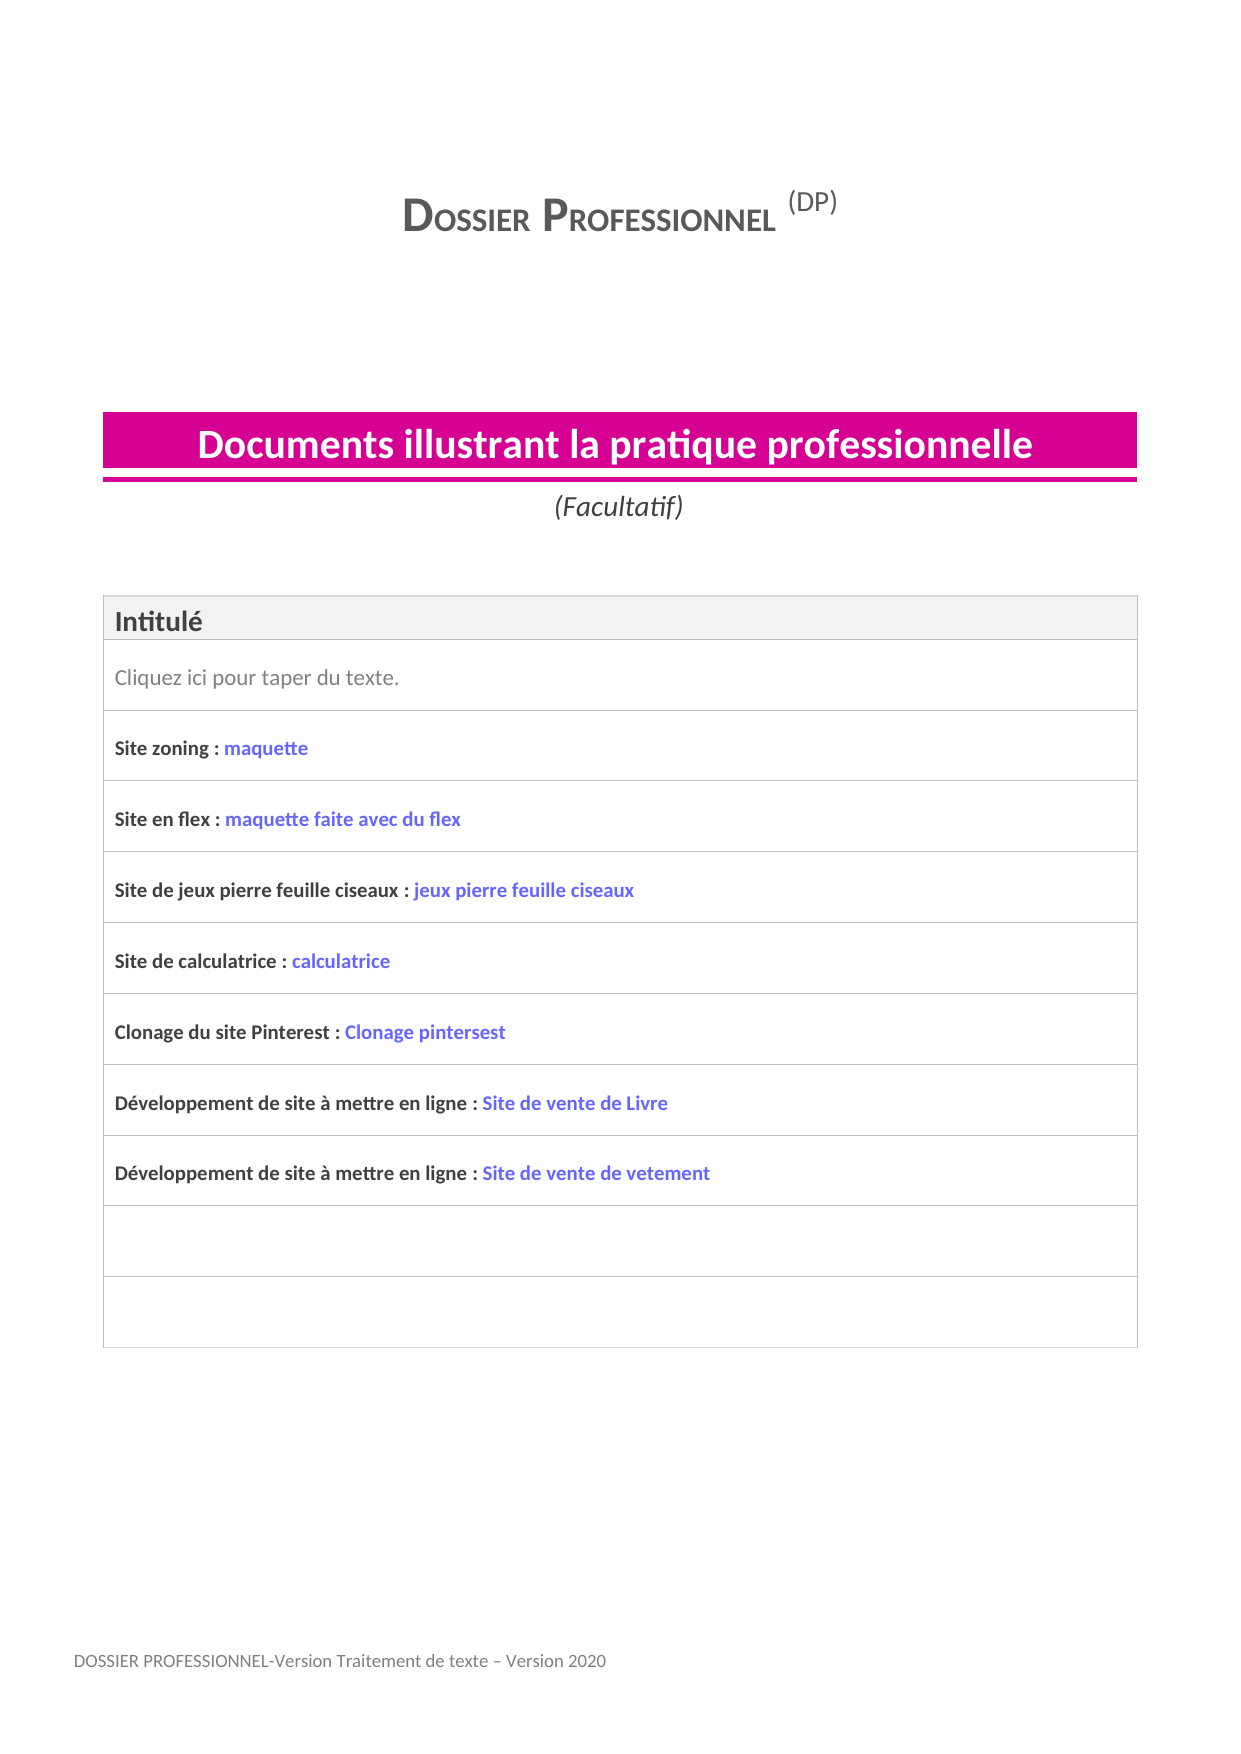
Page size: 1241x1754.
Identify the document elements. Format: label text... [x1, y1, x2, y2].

table_cell Clonage du site Pinterest : Clonage pintersest [104, 994, 1137, 1064]
table_cell Développement de site à mettre en ligne : Site de vente de Livre [104, 1065, 1137, 1134]
table_cell Intitulé [104, 597, 1137, 639]
table_cell [104, 1206, 1137, 1276]
table_header Documents illustrant la pratique professionnelle [103, 412, 1137, 468]
table_cell [103, 469, 1137, 477]
table_cell Site en flex : maquette faite avec du flex [104, 781, 1137, 851]
table_cell Site de jeux pierre feuille ciseaux : jeux pierre feuille ciseaux [104, 852, 1137, 922]
table_cell Site zoning : maquette [104, 711, 1137, 780]
table_cell Site de calculatrice : calculatrice [104, 923, 1137, 993]
table_cell (Facultatif) [103, 482, 1137, 595]
table_cell [104, 1277, 1137, 1347]
table_cell Développement de site à mettre en ligne : Site de vente de vetement [104, 1136, 1137, 1205]
table_cell Cliquez ici pour taper du texte. [104, 640, 1137, 709]
